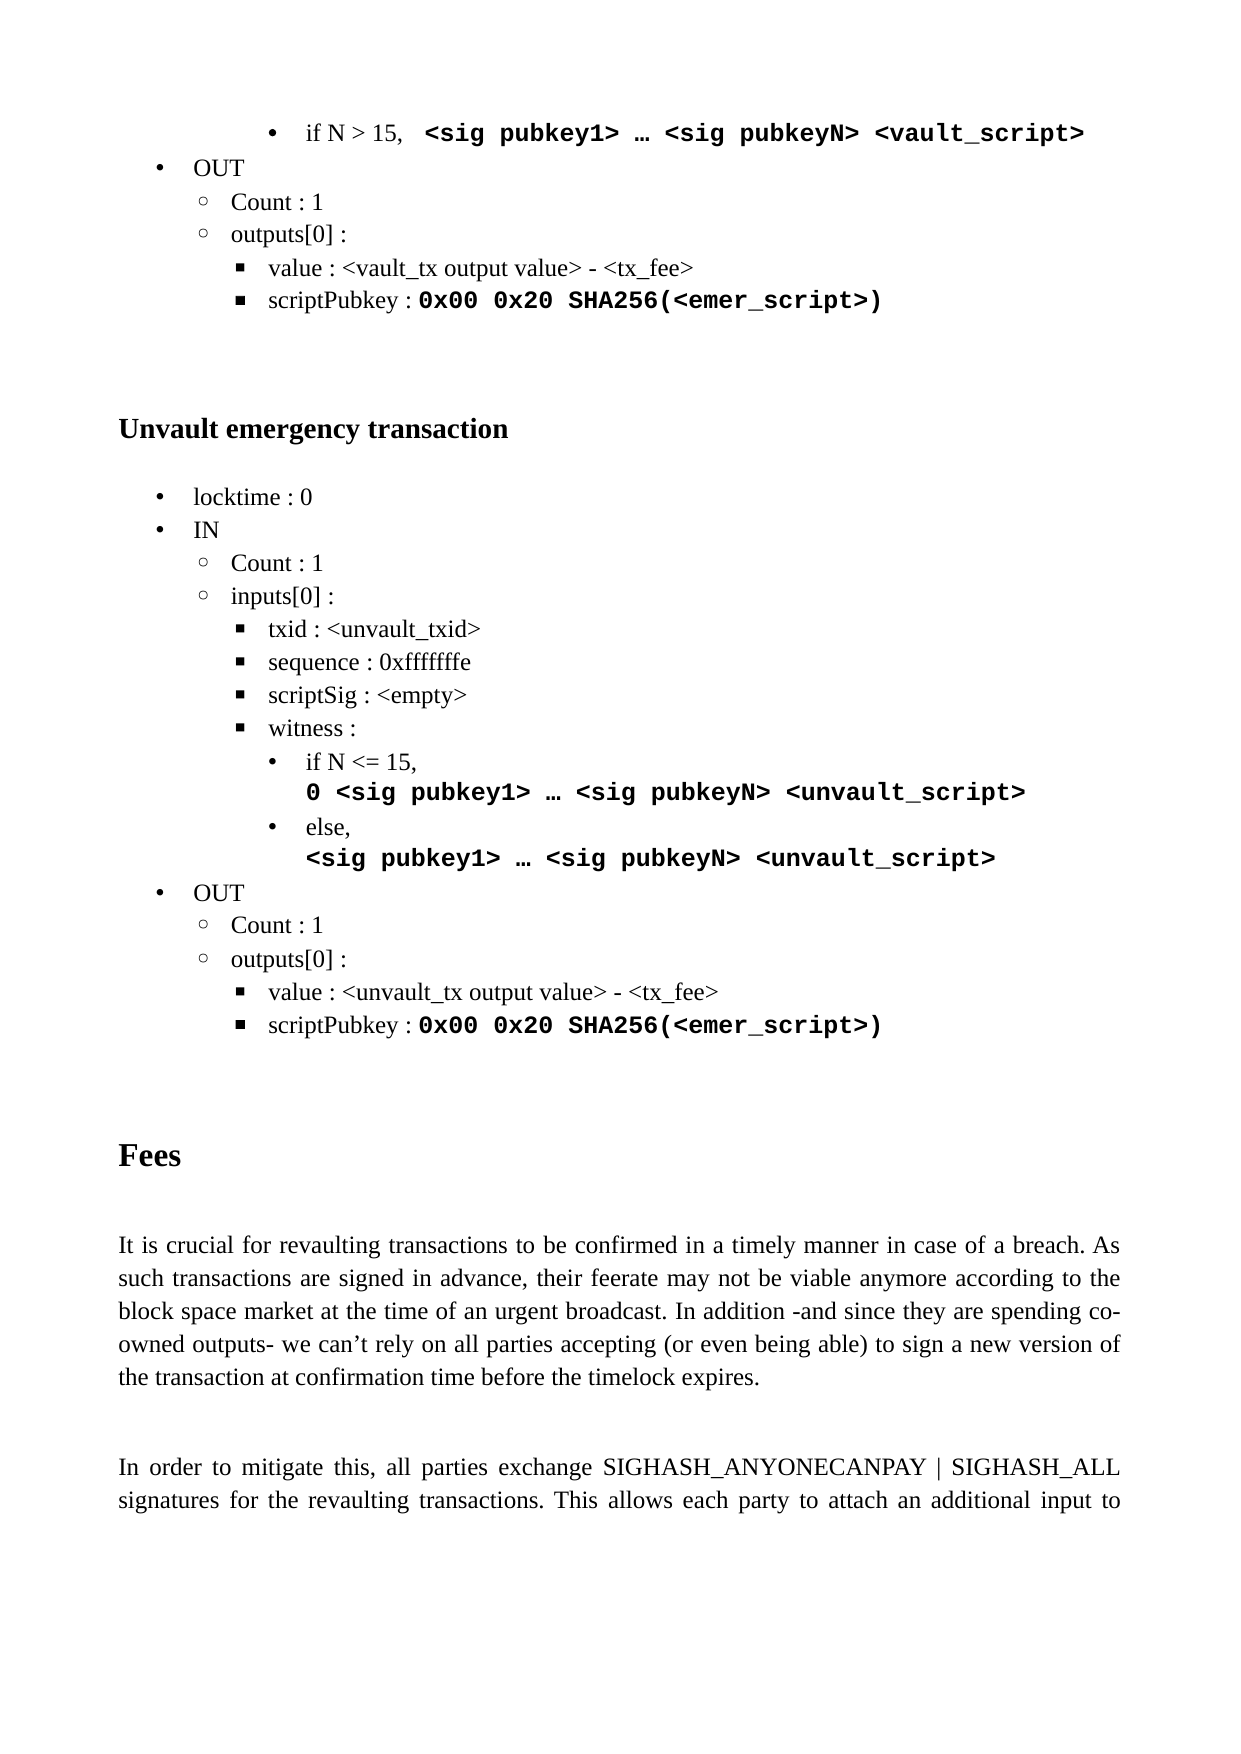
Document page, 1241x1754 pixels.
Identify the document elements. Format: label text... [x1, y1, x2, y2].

list <sig pubkey1> … <sig pubkeyN> <unvault_script> [268, 845, 1122, 873]
list scriptPubkey : 0x00 0x20 SHA256(<emer_script>) [231, 1010, 1122, 1041]
list witness : [231, 713, 1122, 742]
list scriptSig : <empty> [231, 681, 1122, 709]
text It is crucial for revaulting transactions to be confirmed in a timely manner in case of a breach. As such transactions are signed in advance, their feerate may not be viable anymore according to the block space market at the time of an urgent broadcast. In addition -and since they are spending co-owned outputs- we can’t rely on all parties accepting (or even being able) to sign a new version of the transaction at confirmation time before the timelock expires. [118, 1230, 1122, 1391]
text In order to mitigate this, all parties exchange SIGHASH_ANYONECANPAY | SIGHASH_ALL signatures for the revaulting transactions. This allows each party to attach an additional input to [118, 1452, 1122, 1513]
list sequence : 0xfffffffe [231, 647, 1122, 676]
list OUT [156, 153, 1122, 182]
list value : <unvault_tx output value> - <tx_fee> [231, 977, 1122, 1005]
list 0 <sig pubkey1> … <sig pubkeyN> <unvault_script> [268, 779, 1122, 808]
list OUT [156, 878, 1122, 906]
list inputs[0] : [193, 581, 1122, 610]
list Count : 1 [193, 187, 1122, 215]
text Fees [118, 1135, 1122, 1173]
list value : <vault_tx output value> - <tx_fee> [231, 253, 1122, 281]
text Unvault emergency transaction [118, 411, 1122, 444]
list Count : 1 [193, 911, 1122, 939]
list txid : <unvault_txid> [231, 614, 1122, 643]
list else, [268, 812, 1122, 841]
list if N > 15, <sig pubkey1> … <sig pubkeyN> <vault_script> [268, 118, 1122, 149]
list if N <= 15, [268, 747, 1122, 775]
list outputs[0] : [193, 219, 1122, 248]
list Count : 1 [193, 548, 1122, 577]
list scriptPubkey : 0x00 0x20 SHA256(<emer_script>) [231, 286, 1122, 316]
list outputs[0] : [193, 944, 1122, 972]
list IN [156, 515, 1122, 544]
list locktime : 0 [156, 482, 1122, 511]
